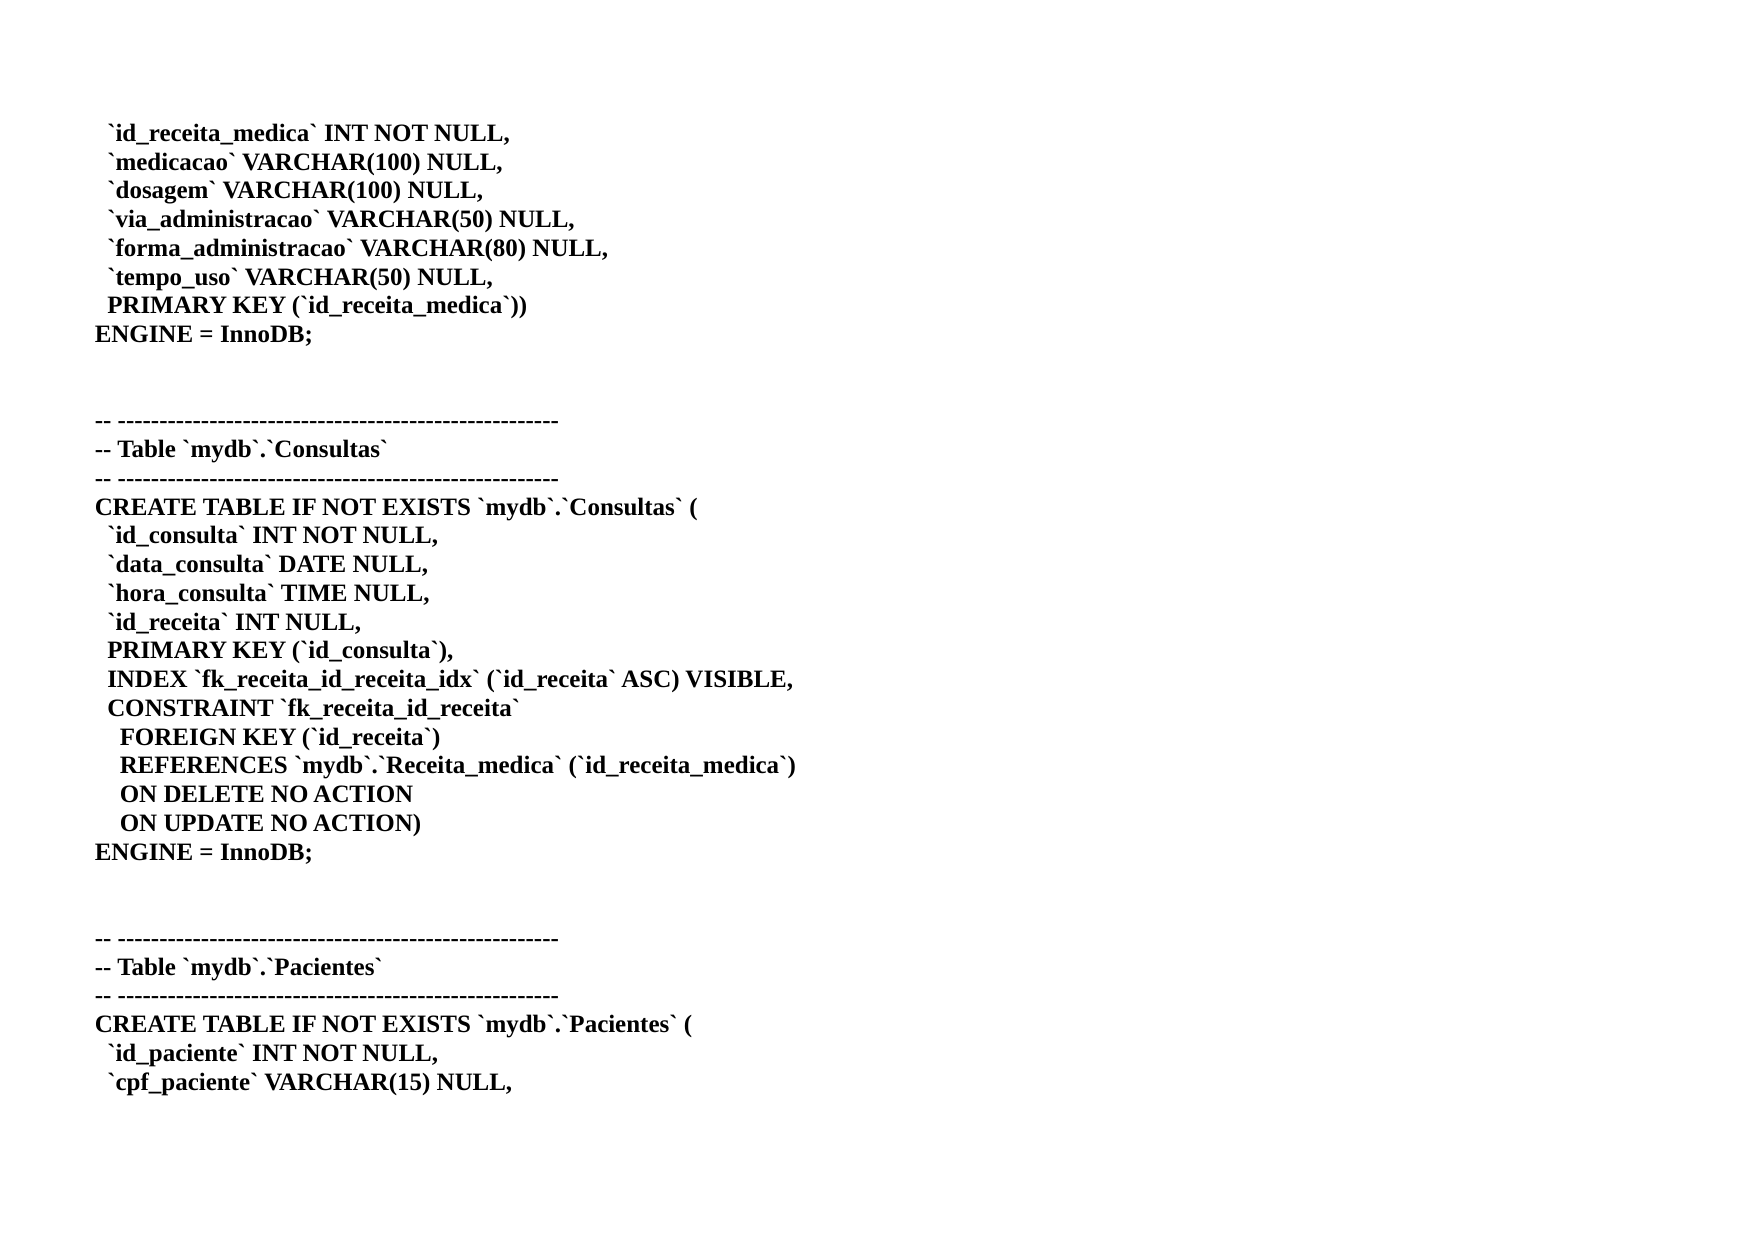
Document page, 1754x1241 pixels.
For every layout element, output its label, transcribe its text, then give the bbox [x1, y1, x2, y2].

text -- MySQL Workbench Forward Engineering SET @OLD_UNIQUE_CHECKS=@@UNIQUE_CHECKS, UNIQUE_CHECKS=0; SET @OLD_FOREIGN_KEY_CHECKS=@@FOREIGN_KEY_CHECKS, FOREIGN_KEY_CHECKS=0; SET @OLD_SQL_MODE=@@SQL_MODE, SQL_MODE='ONLY_FULL_GROUP_BY,STRICT_TRANS_TABLES,NO_ZERO_IN_DATE,NO_ZERO_DATE,ERROR_FOR_DIVISION_BY_ZERO,NO_ENGINE_SUBSTITUTION'; -- ----------------------------------------------------- -- Schema mydb -- ----------------------------------------------------- -- ----------------------------------------------------- -- Schema mydb -- ----------------------------------------------------- CREATE SCHEMA IF NOT EXISTS `mydb` DEFAULT CHARACTER SET utf8 ; USE `mydb` ; -- ----------------------------------------------------- -- Table `mydb`.`Medico` -- ----------------------------------------------------- CREATE TABLE IF NOT EXISTS `mydb`.`Medico` ( `id_medico` INT NOT NULL, `crm_medico` INT NOT NULL, `nome_medico` VARCHAR(80) NULL, `genero_medico` CHAR(1) NULL, `especialidade_medica` VARCHAR(100) NULL, PRIMARY KEY (`id_medico`), UNIQUE INDEX `crm_medico_UNIQUE` (`crm_medico` ASC) VISIBLE) ENGINE = InnoDB; -- ----------------------------------------------------- -- Table `mydb`.`Receita_medica` -- ----------------------------------------------------- CREATE TABLE IF NOT EXISTS `mydb`.`Receita_medica` ( `id_receita_medica` INT NOT NULL, `medicacao` VARCHAR(100) NULL, `dosagem` VARCHAR(100) NULL, `via_administracao` VARCHAR(50) NULL, `forma_administracao` VARCHAR(80) NULL, `tempo_uso` VARCHAR(50) NULL, PRIMARY KEY (`id_receita_medica`)) ENGINE = InnoDB; -- ----------------------------------------------------- -- Table `mydb`.`Consultas` -- ----------------------------------------------------- CREATE TABLE IF NOT EXISTS `mydb`.`Consultas` ( `id_consulta` INT NOT NULL, `data_consulta` DATE NULL, `hora_consulta` TIME NULL, `id_receita` INT NULL, PRIMARY KEY (`id_consulta`), INDEX `fk_receita_id_receita_idx` (`id_receita` ASC) VISIBLE, CONSTRAINT `fk_receita_id_receita` FOREIGN KEY (`id_receita`) REFERENCES `mydb`.`Receita_medica` (`id_receita_medica`) ON DELETE NO ACTION ON UPDATE NO ACTION) ENGINE = InnoDB; -- ----------------------------------------------------- -- Table `mydb`.`Pacientes` -- ----------------------------------------------------- CREATE TABLE IF NOT EXISTS `mydb`.`Pacientes` ( `id_paciente` INT NOT NULL, `cpf_paciente` VARCHAR(15) NULL, `nome_paciente` VARCHAR(80) NULL, `genero_paciente` CHAR(1) NULL, `data_nasc` DATE NULL, PRIMARY KEY (`id_paciente`), UNIQUE INDEX `cpf_paciente_UNIQUE` (`cpf_paciente` ASC) VISIBLE) ENGINE = InnoDB; -- ----------------------------------------------------- -- Table `mydb`.`Telefone_medico` -- ----------------------------------------------------- CREATE TABLE IF NOT EXISTS `mydb`.`Telefone_medico` ( `id_telefone_medico` INT NOT NULL, `fone_residencial` VARCHAR(15) NULL, `fone_celular` VARCHAR(15) NULL, `id_medico` INT NOT NULL, PRIMARY KEY (`id_telefone_medico`), INDEX `fk_fone_id_medico_idx` (`id_medico` ASC) VISIBLE, CONSTRAINT `fk_fone_id_medico` FOREIGN KEY (`id_medico`) REFERENCES `mydb`.`Medico` (`id_medico`) ON DELETE NO ACTION ON UPDATE NO ACTION) ENGINE = InnoDB; -- ----------------------------------------------------- -- Table `mydb`.`Endereco_medico` -- ----------------------------------------------------- CREATE TABLE IF NOT EXISTS `mydb`.`Endereco_medico` ( `id_end_medico` INT NOT NULL, `rua` VARCHAR(100) NULL, `numero` INT NOT NULL, `complemento` VARCHAR(80) NULL, `bairro` VARCHAR(100) NULL, `cidade` VARCHAR(100) NULL, `estado` VARCHAR(80) NULL, `cep` VARCHAR(10) NULL, `id_medico` INT NOT NULL, PRIMARY KEY (`id_end_medico`), INDEX `fk_end_id_medico_idx` (`id_medico` ASC) VISIBLE, CONSTRAINT `fk_end_id_medico` FOREIGN KEY (`id_medico`) REFERENCES `mydb`.`Medico` (`id_medico`) ON DELETE NO ACTION ON UPDATE NO ACTION) ENGINE = InnoDB; -- ----------------------------------------------------- -- Table `mydb`.`Telefone_paciente` -- ----------------------------------------------------- CREATE TABLE IF NOT EXISTS `mydb`.`Telefone_paciente` ( `id_telefone_paciente` INT NOT NULL, `fone_residencial` VARCHAR(15) NULL, `fone_celular` VARCHAR(15) NULL, `id_paciente` INT NOT NULL, PRIMARY KEY (`id_telefone_paciente`), INDEX `fk_fone_id_paciente_idx` (`id_paciente` ASC) VISIBLE, CONSTRAINT `fk_fone_id_paciente` FOREIGN KEY (`id_paciente`) REFERENCES `mydb`.`Pacientes` (`id_paciente`) ON DELETE NO ACTION ON UPDATE NO ACTION) ENGINE = InnoDB; -- ----------------------------------------------------- -- Table `mydb`.`relacao_consultas` -- ----------------------------------------------------- CREATE TABLE IF NOT EXISTS `mydb`.`relacao_consultas` ( `id_relacao` INT NOT NULL, `id_consulta` INT NOT NULL, `id_medico` INT NOT NULL, `id_paciente` INT NOT NULL, `id_receita` INT NOT NULL, PRIMARY KEY (`id_relacao`), INDEX `fk_relacao_id_consulta_idx` (`id_consulta` ASC) VISIBLE, INDEX `fk_relacao_id_medico_idx` (`id_medico` ASC) VISIBLE, INDEX `fk_relacao_id_paciente_idx` (`id_paciente` ASC) VISIBLE, INDEX `fk_relacao_id_receita_idx` (`id_receita` ASC) VISIBLE, CONSTRAINT `fk_relacao_id_consulta` FOREIGN KEY (`id_consulta`) REFERENCES `mydb`.`Consultas` (`id_consulta`) ON DELETE NO ACTION ON UPDATE NO ACTION, CONSTRAINT `fk_relacao_id_medico` FOREIGN KEY (`id_medico`) REFERENCES `mydb`.`Medico` (`id_medico`) ON DELETE NO ACTION ON UPDATE NO ACTION, CONSTRAINT `fk_relacao_id_paciente` FOREIGN KEY (`id_paciente`) REFERENCES `mydb`.`Pacientes` (`id_paciente`) ON DELETE NO ACTION ON UPDATE NO ACTION, CONSTRAINT `fk_relacao_id_receita` FOREIGN KEY (`id_receita`) REFERENCES `mydb`.`Consultas` (`id_receita`) ON DELETE NO ACTION ON UPDATE NO ACTION) ENGINE = InnoDB; SET SQL_MODE=@OLD_SQL_MODE; SET FOREIGN_KEY_CHECKS=@OLD_FOREIGN_KEY_CHECKS; SET UNIQUE_CHECKS=@OLD_UNIQUE_CHECKS; [94, 118, 1695, 1096]
